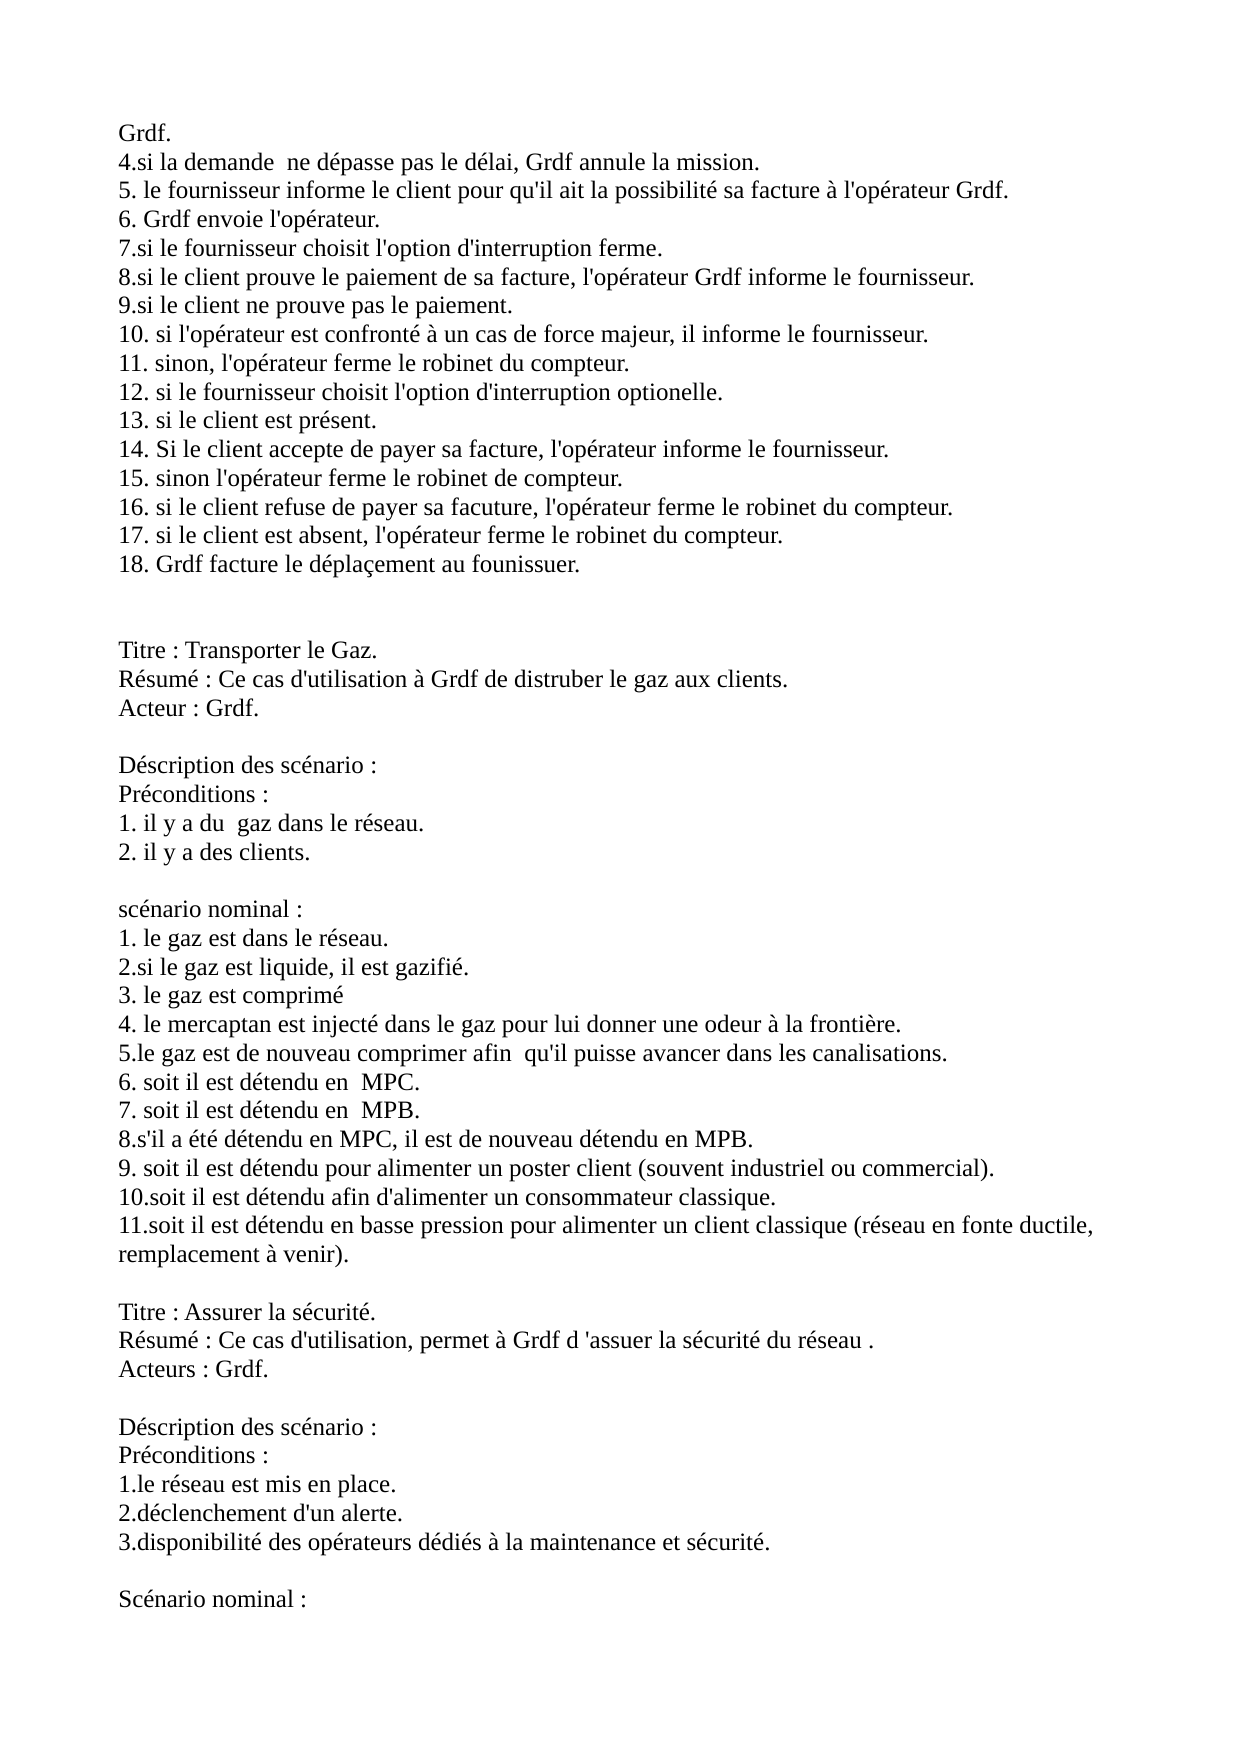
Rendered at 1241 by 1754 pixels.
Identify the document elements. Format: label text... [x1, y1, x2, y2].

text 11. sinon, l'opérateur ferme le robinet du compteur. [118, 348, 1122, 377]
text 4. le mercaptan est injecté dans le gaz pour lui donner une odeur à la frontière. [118, 1009, 1122, 1038]
text Déscription des scénario : [118, 1412, 1122, 1441]
text 7.si le fournisseur choisit l'option d'interruption ferme. [118, 233, 1122, 262]
text 3.disponibilité des opérateurs dédiés à la maintenance et sécurité. [118, 1527, 1122, 1556]
text 3. le gaz est comprimé [118, 981, 1122, 1009]
text Résumé : Ce cas d'utilisation, permet à Grdf d 'assuer la sécurité du réseau . [118, 1326, 1122, 1354]
text 10.soit il est détendu afin d'alimenter un consommateur classique. [118, 1182, 1122, 1211]
text 13. si le client est présent. [118, 406, 1122, 434]
text 15. sinon l'opérateur ferme le robinet de compteur. [118, 463, 1122, 492]
text 14. Si le client accepte de payer sa facture, l'opérateur informe le fournisseur. [118, 434, 1122, 463]
text 2.si le gaz est liquide, il est gazifié. [118, 952, 1122, 981]
text Déscription des scénario : [118, 751, 1122, 779]
text Acteur : Grdf. [118, 693, 1122, 722]
text 1.le réseau est mis en place. [118, 1469, 1122, 1498]
text Préconditions : [118, 779, 1122, 808]
text 6. Grdf envoie l'opérateur. [118, 204, 1122, 233]
text 4.si la demande ne dépasse pas le délai, Grdf annule la mission. [118, 147, 1122, 176]
text 9.si le client ne prouve pas le paiement. [118, 291, 1122, 319]
text 11.soit il est détendu en basse pression pour alimenter un client classique (réseau en fonte ductile, remplacement à venir). [118, 1211, 1122, 1268]
text 10. si l'opérateur est confronté à un cas de force majeur, il informe le fournisseur. [118, 319, 1122, 348]
text 5.le gaz est de nouveau comprimer afin qu'il puisse avancer dans les canalisations. [118, 1038, 1122, 1067]
text scénario nominal : [118, 894, 1122, 923]
text 1. le gaz est dans le réseau. [118, 923, 1122, 952]
text 9. soit il est détendu pour alimenter un poster client (souvent industriel ou commercial). [118, 1153, 1122, 1182]
text Titre : Transporter le Gaz. [118, 636, 1122, 664]
text 8.s'il a été détendu en MPC, il est de nouveau détendu en MPB. [118, 1124, 1122, 1153]
text 1. il y a du gaz dans le réseau. [118, 808, 1122, 837]
text Résumé : Ce cas d'utilisation à Grdf de distruber le gaz aux clients. [118, 664, 1122, 693]
text Scénario nominal : [118, 1584, 1122, 1613]
text Préconditions : [118, 1441, 1122, 1469]
text Grdf. [118, 118, 1122, 147]
text Titre : Assurer la sécurité. [118, 1297, 1122, 1326]
text 12. si le fournisseur choisit l'option d'interruption optionelle. [118, 377, 1122, 406]
text 2. il y a des clients. [118, 837, 1122, 866]
text 8.si le client prouve le paiement de sa facture, l'opérateur Grdf informe le fournisseur. [118, 262, 1122, 291]
text 6. soit il est détendu en MPC. [118, 1067, 1122, 1096]
text 2.déclenchement d'un alerte. [118, 1498, 1122, 1527]
text 16. si le client refuse de payer sa facuture, l'opérateur ferme le robinet du compteur. [118, 492, 1122, 521]
text 18. Grdf facture le déplaçement au founissuer. [118, 549, 1122, 578]
text 17. si le client est absent, l'opérateur ferme le robinet du compteur. [118, 521, 1122, 549]
text 5. le fournisseur informe le client pour qu'il ait la possibilité sa facture à l'opérateur Grdf. [118, 176, 1122, 204]
text 7. soit il est détendu en MPB. [118, 1096, 1122, 1124]
text Acteurs : Grdf. [118, 1354, 1122, 1383]
